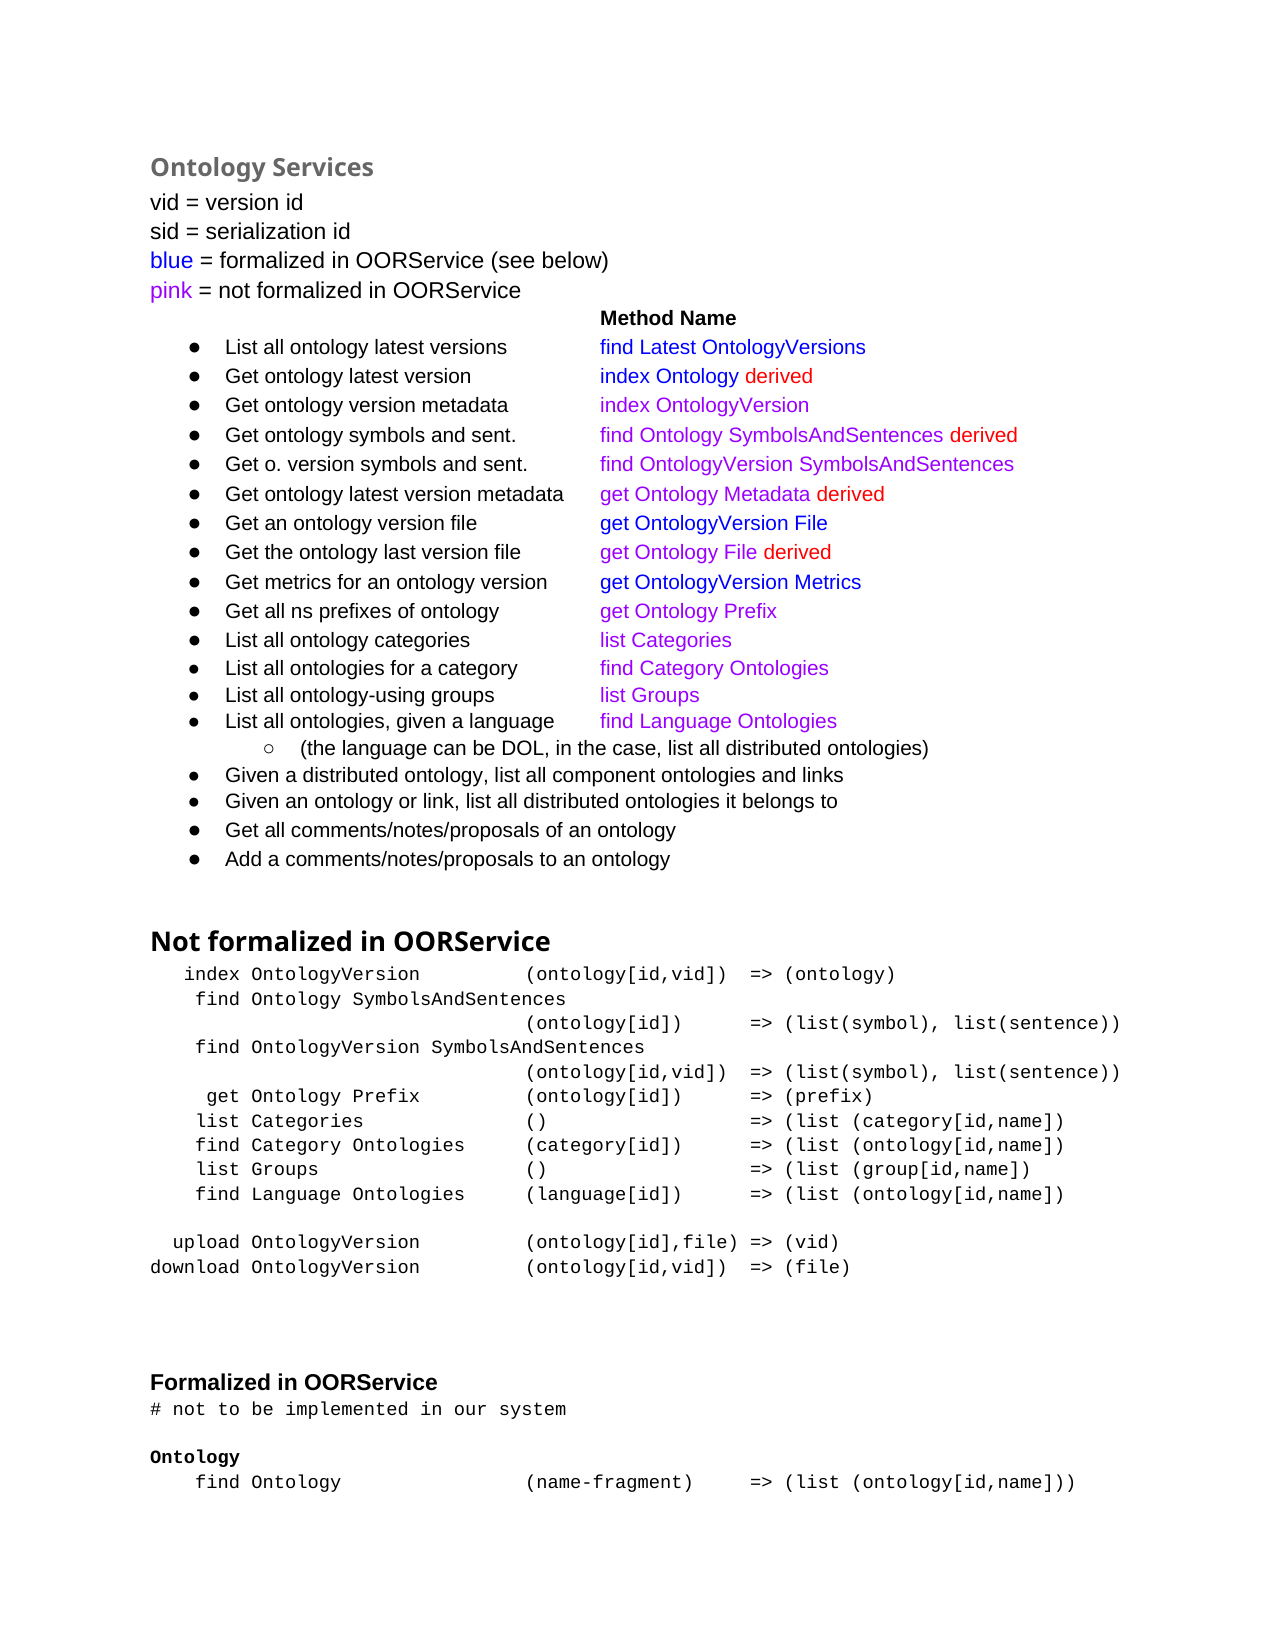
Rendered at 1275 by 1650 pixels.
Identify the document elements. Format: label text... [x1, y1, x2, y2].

text index OntologyVersion (ontology[id,vid]) => (ontology) [150, 965, 1125, 986]
list (the language can be DOL, in the case, list all distributed ontologies) [262, 736, 1125, 760]
text download OntologyVersion (ontology[id,vid]) => (file) [150, 1258, 1125, 1279]
text find Ontology (name-fragment) => (list (ontology[id,name])) [150, 1473, 1125, 1494]
text get Ontology Prefix (ontology[id]) => (prefix) [150, 1087, 1125, 1108]
text (ontology[id]) => (list(symbol), list(sentence)) [375, 1014, 1125, 1035]
list List all ontology categories list Categories [187, 627, 1125, 653]
list Get the ontology last version file get Ontology File derived [187, 539, 1125, 564]
list Given an ontology or link, list all distributed ontologies it belongs to [187, 790, 1125, 813]
list Get ontology version metadata index OntologyVersion [187, 392, 1125, 418]
text Method Name [150, 307, 1125, 330]
list Get metrics for an ontology version get OntologyVersion Metrics [187, 568, 1125, 594]
list Get all comments/notes/proposals of an ontology [187, 816, 1125, 842]
list Get an ontology version file get OntologyVersion File [187, 509, 1125, 535]
list Get ontology symbols and sent. find Ontology SymbolsAndSentences derived [187, 421, 1125, 447]
subtitle Not formalized in OORService [150, 923, 1125, 959]
text list Categories () => (list (category[id,name]) [150, 1111, 1125, 1133]
list Get o. version symbols and sent. find OntologyVersion SymbolsAndSentences [187, 451, 1125, 476]
text find OntologyVersion SymbolsAndSentences [150, 1038, 1125, 1059]
text (ontology[id,vid]) => (list(symbol), list(sentence)) [375, 1063, 1125, 1084]
text Ontology [150, 1448, 1125, 1469]
list List all ontologies for a category find Category Ontologies [187, 656, 1125, 680]
list Given a distributed ontology, list all component ontologies and links [187, 763, 1125, 786]
text pink = not formalized in OORService [150, 277, 1125, 303]
list Add a comments/notes/proposals to an ontology [187, 846, 1125, 871]
text sid = serialization id [150, 218, 1125, 244]
text upload OntologyVersion (ontology[id],file) => (vid) [150, 1233, 1125, 1254]
text Formalized in OORService [150, 1370, 1125, 1396]
text list Groups () => (list (group[id,name]) [150, 1160, 1125, 1181]
list List all ontology-using groups list Groups [187, 683, 1125, 706]
text find Ontology SymbolsAndSentences [150, 989, 1125, 1011]
text find Category Ontologies (category[id]) => (list (ontology[id,name]) [150, 1136, 1125, 1157]
text vid = version id [150, 189, 1125, 215]
list Get ontology latest version index Ontology derived [187, 363, 1125, 388]
list Get ontology latest version metadata get Ontology Metadata derived [187, 480, 1125, 506]
text # not to be implemented in our system [150, 1399, 1125, 1421]
list List all ontology latest versions find Latest OntologyVersions [187, 333, 1125, 359]
list Get all ns prefixes of ontology get Ontology Prefix [187, 598, 1125, 623]
subtitle Ontology Services [150, 150, 1125, 184]
list List all ontologies, given a language find Language Ontologies [187, 710, 1125, 733]
text blue = formalized in OORService (see below) [150, 248, 1125, 273]
text find Language Ontologies (language[id]) => (list (ontology[id,name]) [150, 1184, 1125, 1206]
